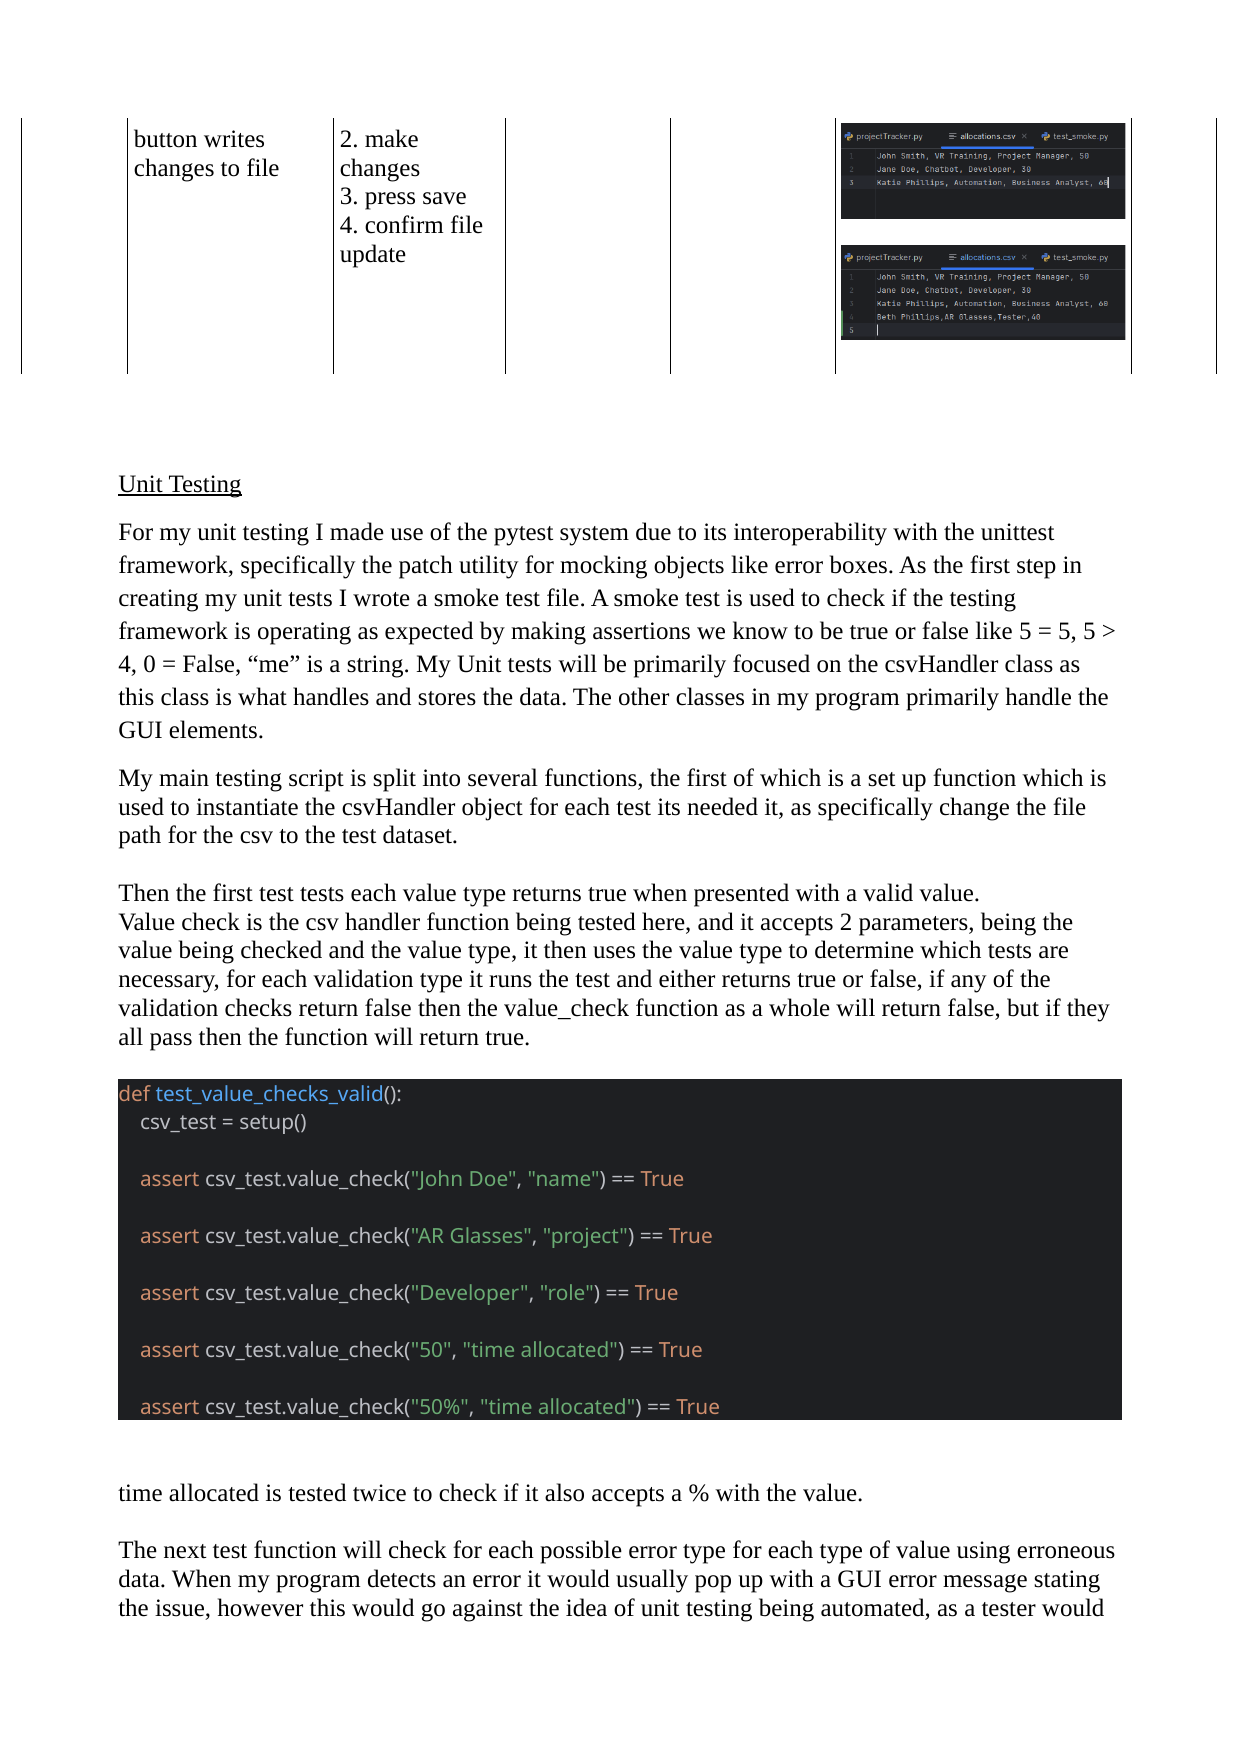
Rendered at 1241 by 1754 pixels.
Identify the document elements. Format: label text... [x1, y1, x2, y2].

text My main testing script is split into several functions, the first of which is a set up function which is used to instantiate the csvHandler object for each test its needed it, as specifically change the file path for the csv to the test dataset. [118, 763, 1122, 849]
picture [841, 123, 1126, 219]
table_cell button writes changes to file [128, 118, 333, 374]
picture [841, 245, 1126, 340]
table_cell 2. make changes 3. press save 4. confirm file update [334, 118, 505, 374]
text The next test function will check for each possible error type for each type of value using erroneous data. When my program detects an error it would usually pop up with a GUI error message stating the issue, however this would go against the idea of unit testing being automated, as a tester would [118, 1535, 1122, 1622]
table_cell [1132, 118, 1216, 374]
text time allocated is tested twice to check if it also accepts a % with the value. [118, 1478, 1122, 1507]
text Then the first test tests each value type returns true when presented with a valid value. [118, 878, 1122, 907]
table_cell [836, 118, 1131, 374]
text Unit Testing [118, 469, 1122, 498]
table_cell [506, 118, 670, 374]
text For my unit testing I made use of the pytest system due to its interoperability with the unittest framework, specifically the patch utility for mocking objects like error boxes. As the first step in creating my unit tests I wrote a smoke test file. A smoke test is used to check if the testing framework is operating as expected by making assertions we know to be true or false like 5 = 5, 5 > 4, 0 = False, “me” is a string. My Unit tests will be primarily focused on the csvHandler class as this class is what handles and stores the data. The other classes in my program primarily handle the GUI elements. [118, 517, 1122, 744]
text def test_value_checks_valid(): csv_test = setup() assert csv_test.value_check("John Doe", "name") == True assert csv_test.value_check("AR Glasses", "project") == True assert csv_test.value_check("Developer", "role") == True assert csv_test.value_check("50", "time allocated") == True assert csv_test.value_check("50%", "time allocated") == True [118, 1079, 1122, 1420]
text Value check is the csv handler function being tested here, and it accepts 2 parameters, being the value being checked and the value type, it then uses the value type to determine which tests are necessary, for each validation type it runs the test and either returns true or false, if any of the validation checks return false then the value_check function as a whole will return false, but if they all pass then the function will return true. [118, 907, 1122, 1050]
table_cell [22, 118, 127, 374]
table_cell [671, 118, 835, 374]
